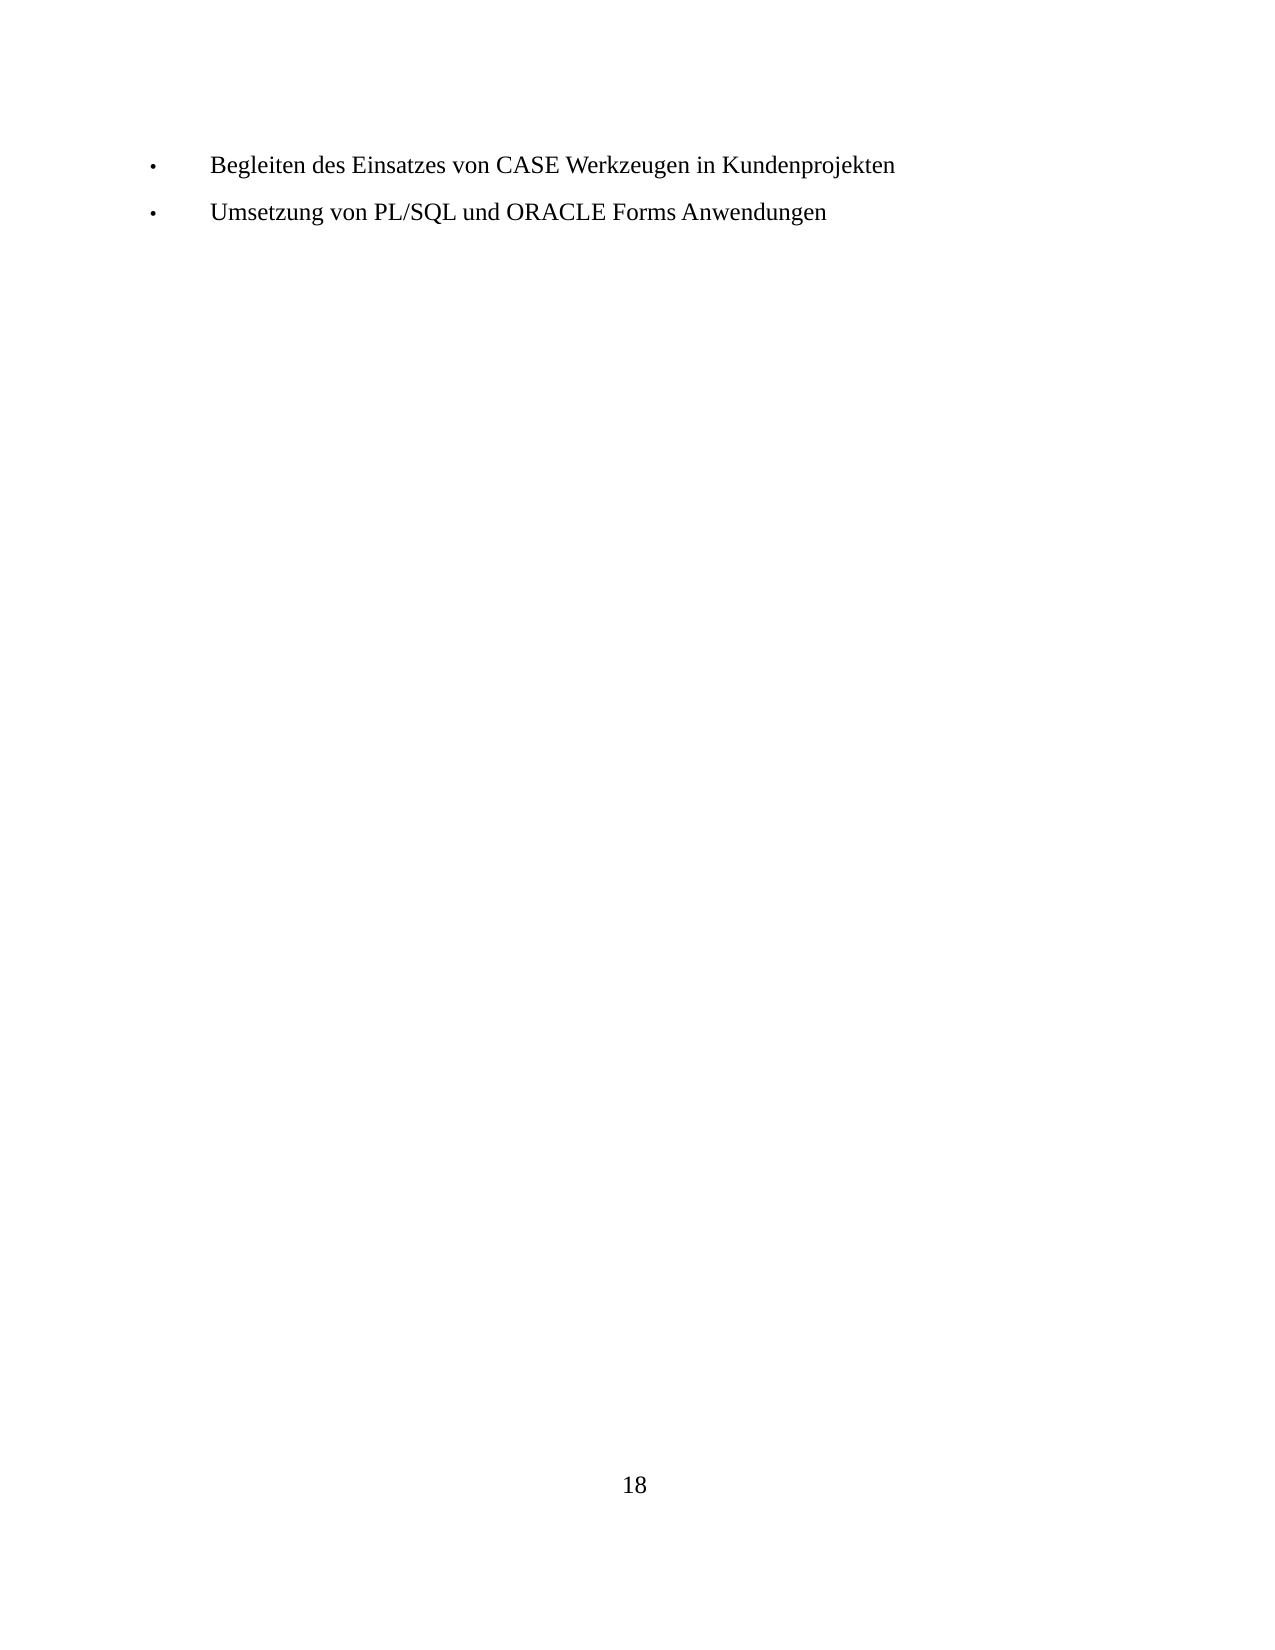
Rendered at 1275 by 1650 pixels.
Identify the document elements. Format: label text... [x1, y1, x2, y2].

list Begleiten des Einsatzes von CASE Werkzeugen in Kundenprojekten [150, 150, 1125, 179]
list Umsetzung von PL/SQL und ORACLE Forms Anwendungen [150, 197, 1125, 225]
